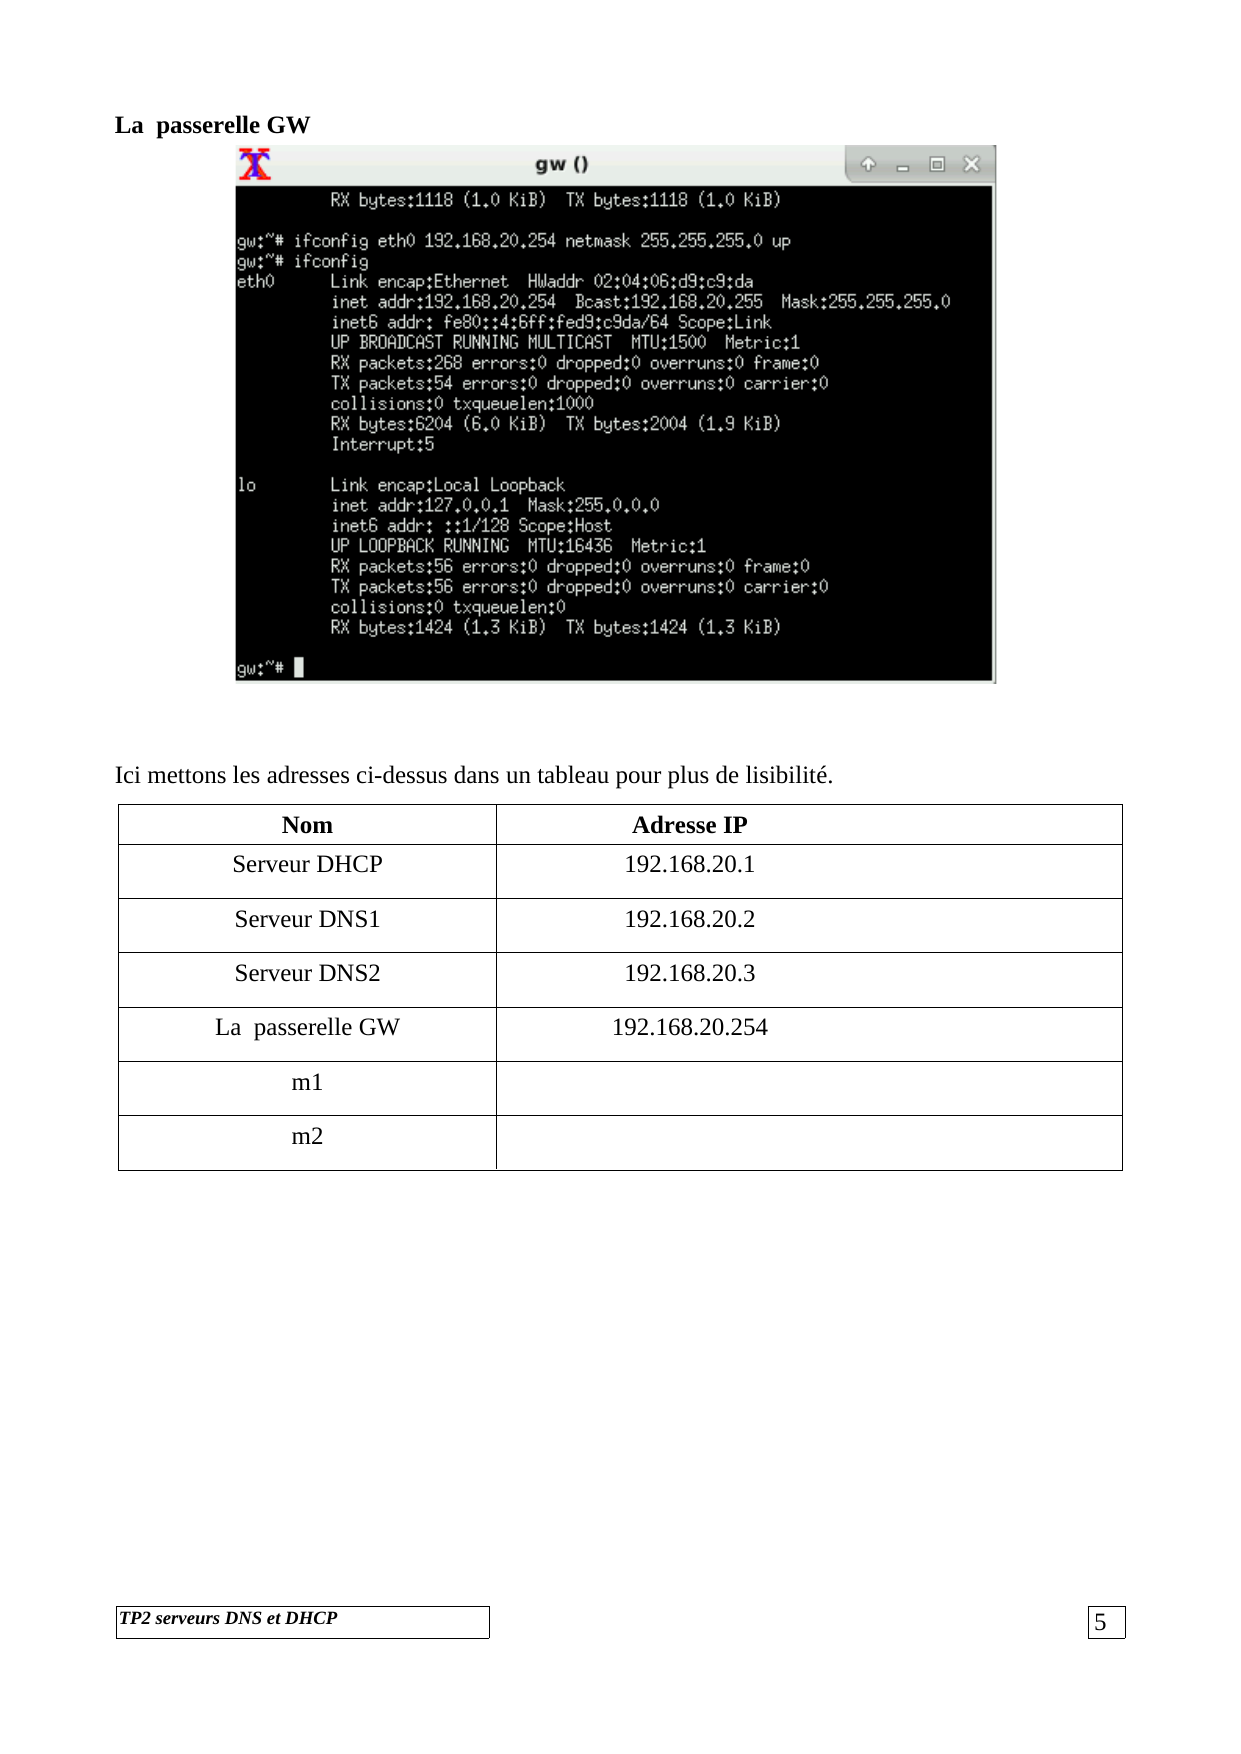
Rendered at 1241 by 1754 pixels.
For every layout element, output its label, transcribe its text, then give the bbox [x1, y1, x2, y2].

table_cell La passerelle GW [119, 1008, 496, 1061]
picture [235, 145, 997, 684]
table_header Adresse IP [497, 805, 1122, 844]
table_cell [497, 1116, 1122, 1169]
table_cell Serveur DNS1 [119, 899, 496, 952]
table_cell m1 [119, 1062, 496, 1115]
table_cell m2 [119, 1116, 496, 1169]
table_cell 192.168.20.2 [497, 899, 1122, 952]
table_header Nom [119, 805, 496, 844]
table_cell Serveur DNS2 [119, 953, 496, 1006]
table_cell 192.168.20.1 [497, 845, 1122, 898]
table_cell Serveur DHCP [119, 845, 496, 898]
text Ici mettons les adresses ci-dessus dans un tableau pour plus de lisibilité. [39, 761, 1192, 789]
table_cell 192.168.20.254 [497, 1008, 1122, 1061]
table_cell [497, 1062, 1122, 1115]
table_cell 192.168.20.3 [497, 953, 1122, 1006]
text La passerelle GW [39, 110, 1099, 139]
